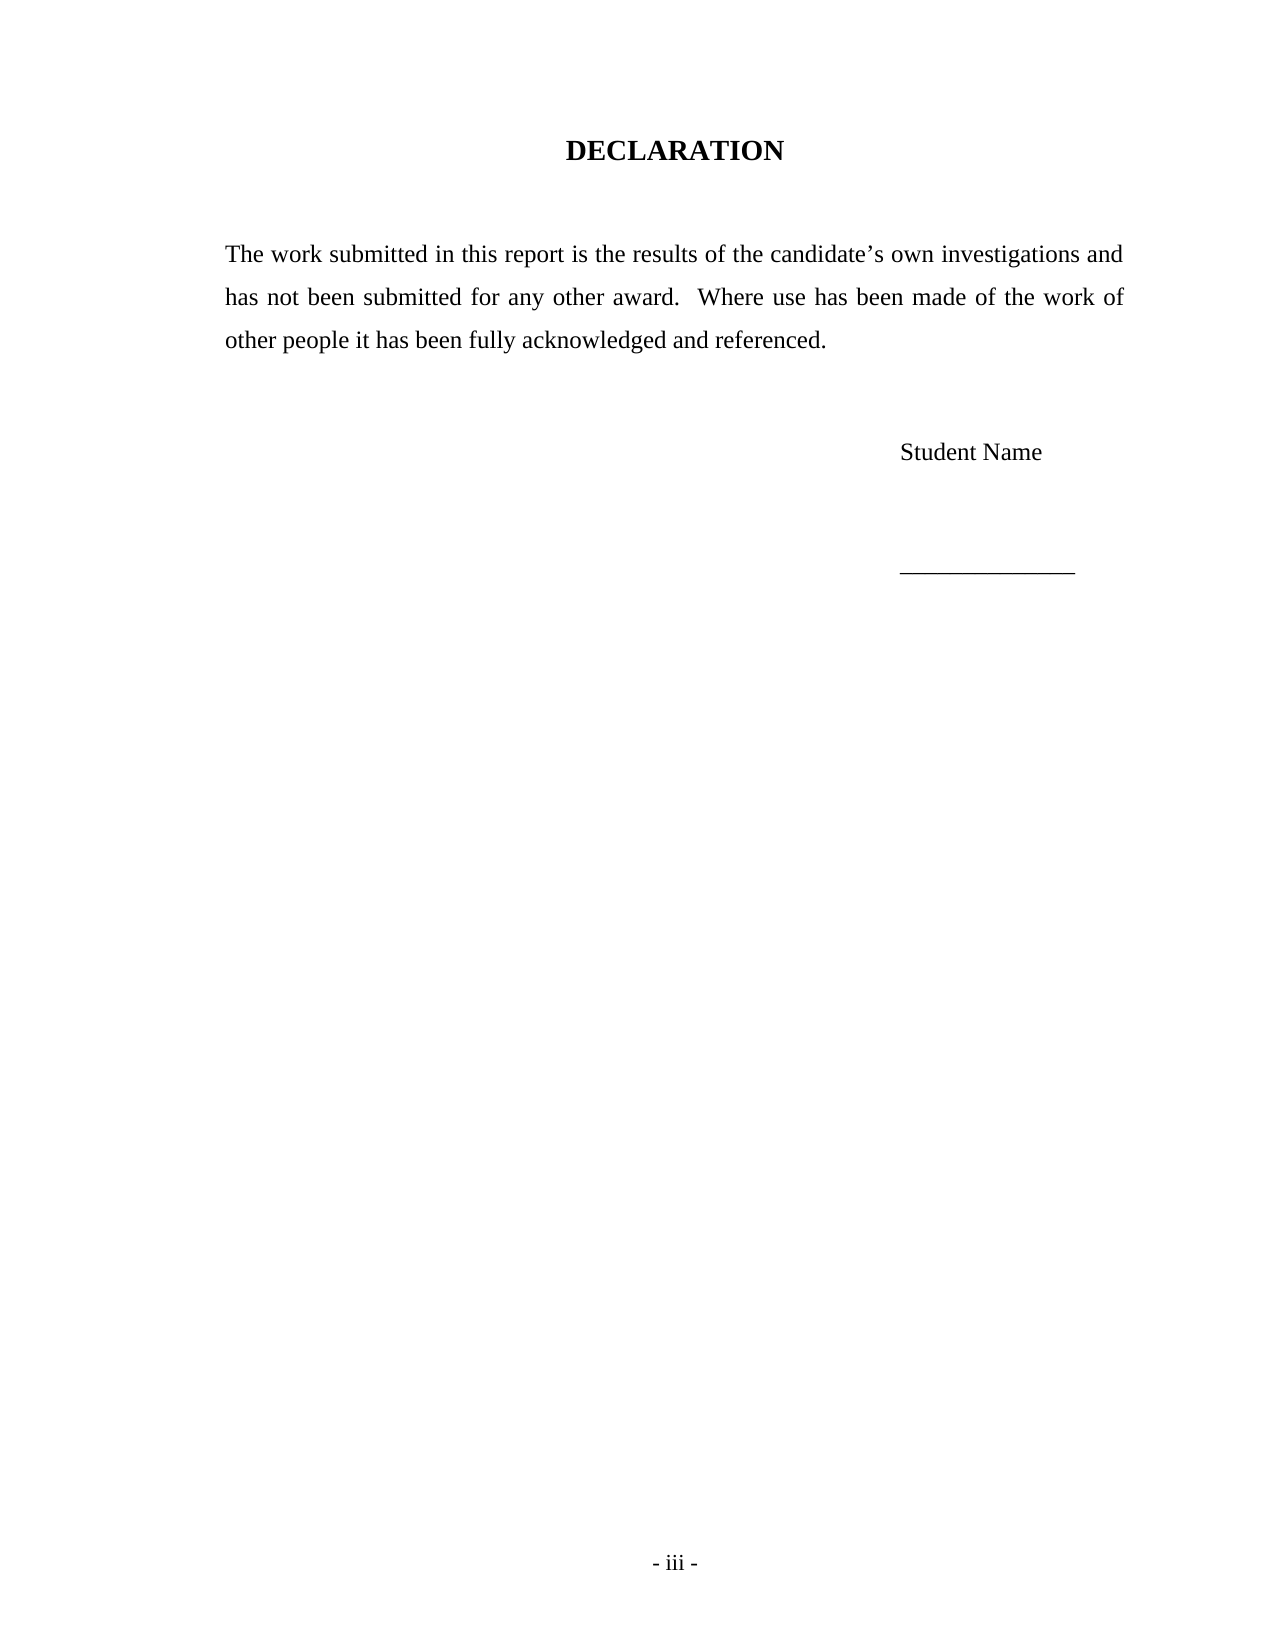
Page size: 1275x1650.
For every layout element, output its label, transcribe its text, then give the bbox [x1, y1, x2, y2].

text Student Name [900, 437, 1125, 465]
text The work submitted in this report is the results of the candidate’s own investigations and has not been submitted for any other award. Where use has been made of the work of other people it has been fully acknowledged and referenced. [225, 239, 1125, 354]
text ______________ [900, 548, 1125, 577]
text DECLARATION [225, 133, 1125, 167]
